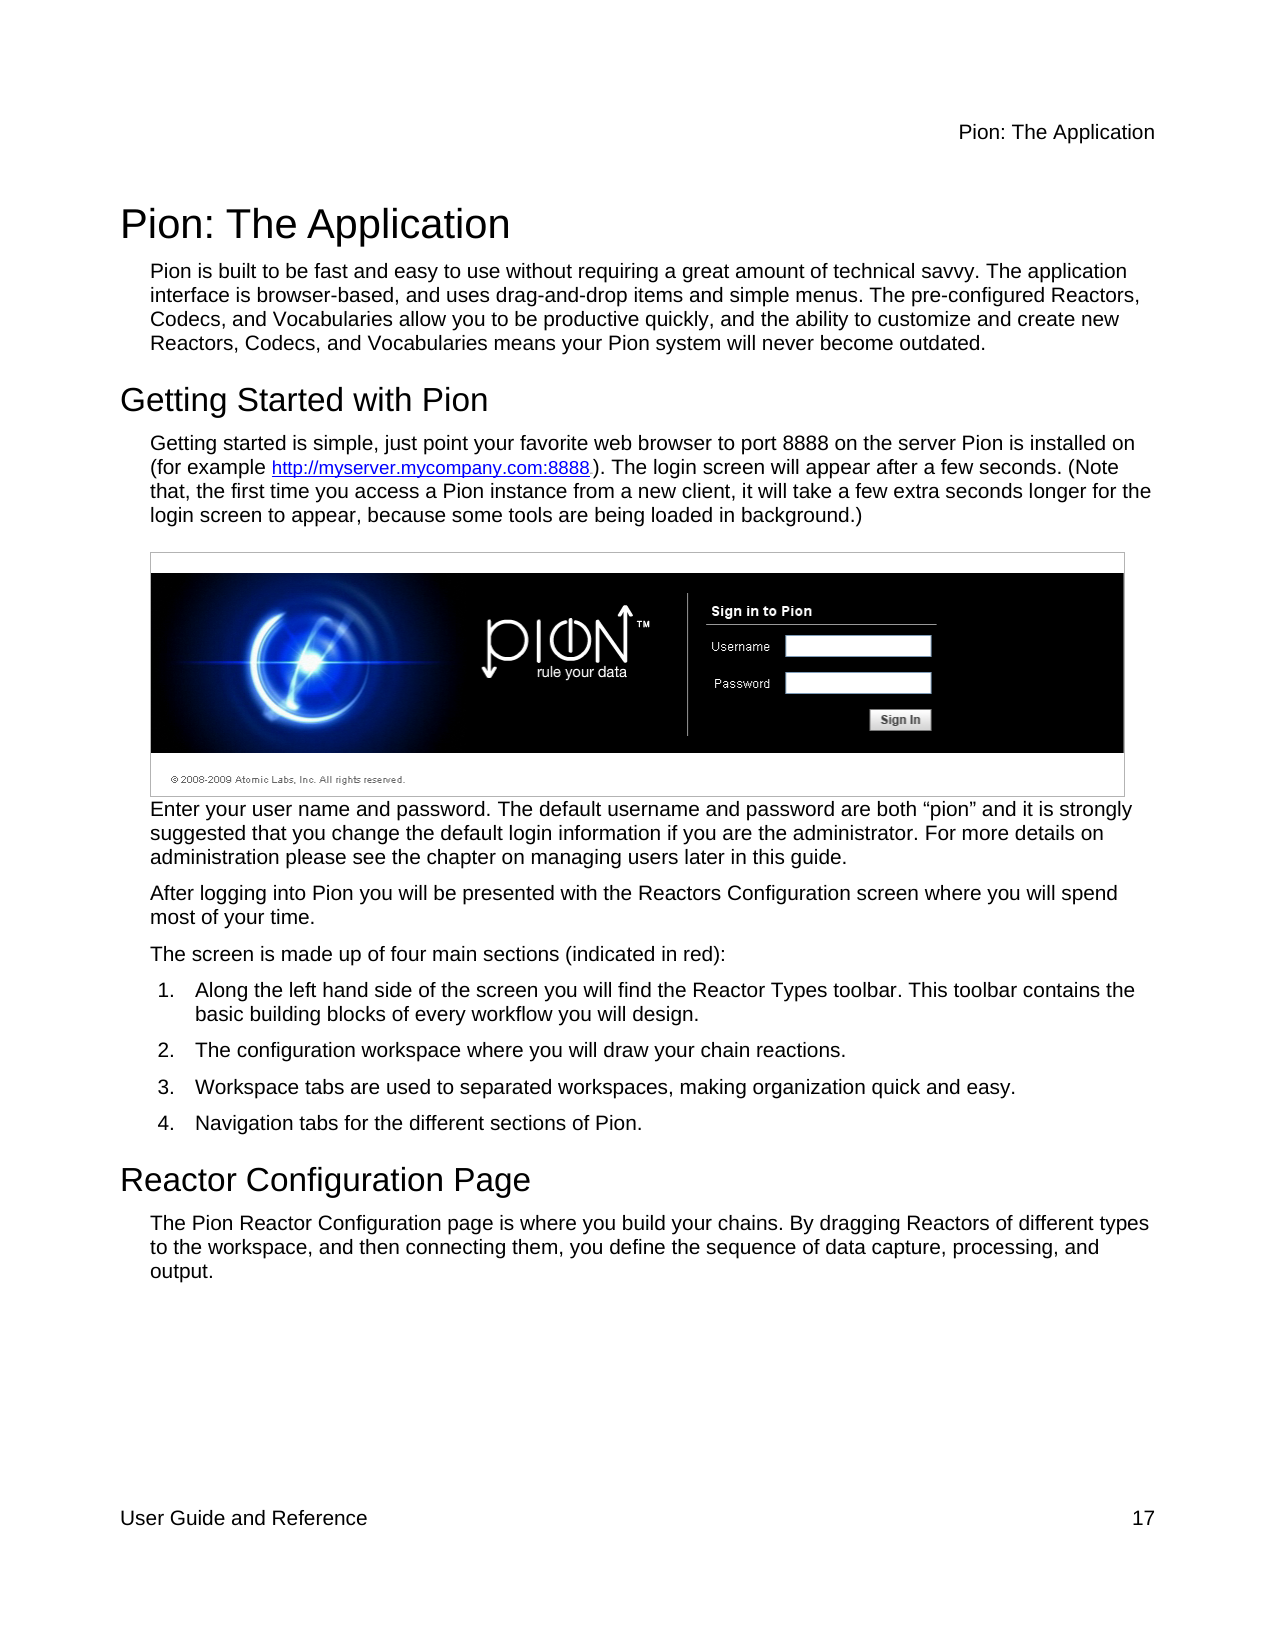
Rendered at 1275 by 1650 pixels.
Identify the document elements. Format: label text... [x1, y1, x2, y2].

picture [151, 553, 1124, 796]
list Along the left hand side of the screen you will find the Reactor Types toolbar. This toolbar contains the basic building blocks of every workflow you will design. [157, 978, 1155, 1026]
text The screen is made up of four main sections (indicated in red): [150, 941, 1155, 965]
text Pion is built to be fast and easy to use without requiring a great amount of technical savvy. The application interface is browser-based, and uses drag-and-drop items and simple menus. The pre-configured Reactors, Codecs, and Vocabularies allow you to be productive quickly, and the ability to customize and create new Reactors, Codecs, and Vocabularies means your Pion system will never become outdated. [150, 259, 1155, 355]
text The Pion Reactor Configuration page is where you build your chains. By dragging Reactors of different types to the workspace, and then connecting them, you define the sequence of data capture, processing, and output. [150, 1211, 1155, 1283]
list Navigation tabs for the different sections of Pion. [157, 1111, 1155, 1135]
text Enter your user name and password. The default username and password are both “pion” and it is strongly suggested that you change the default login information if you are the administrator. For more details on administration please see the chapter on managing users later in this guide. [150, 539, 1155, 868]
text Getting started is simple, just point your favorite web browser to port 8888 on the server Pion is installed on (for example http://myserver.mycompany.com:8888UH). The login screen will appear after a few seconds. (Note that, the first time you access a Pion instance from a new client, it will take a few extra seconds longer for the login screen to appear, because some tools are being loaded in background.) [150, 431, 1155, 527]
list The configuration workspace where you will draw your chain reactions. [157, 1038, 1155, 1062]
subtitle Reactor Configuration Page [120, 1160, 1155, 1198]
subtitle Getting Started with Pion [120, 380, 1155, 419]
subtitle Pion: The Application [120, 199, 1155, 247]
text After logging into Pion you will be presented with the Reactors Configuration screen where you will spend most of your time. [150, 881, 1155, 929]
list Workspace tabs are used to separated workspaces, making organization quick and easy. [157, 1075, 1155, 1099]
